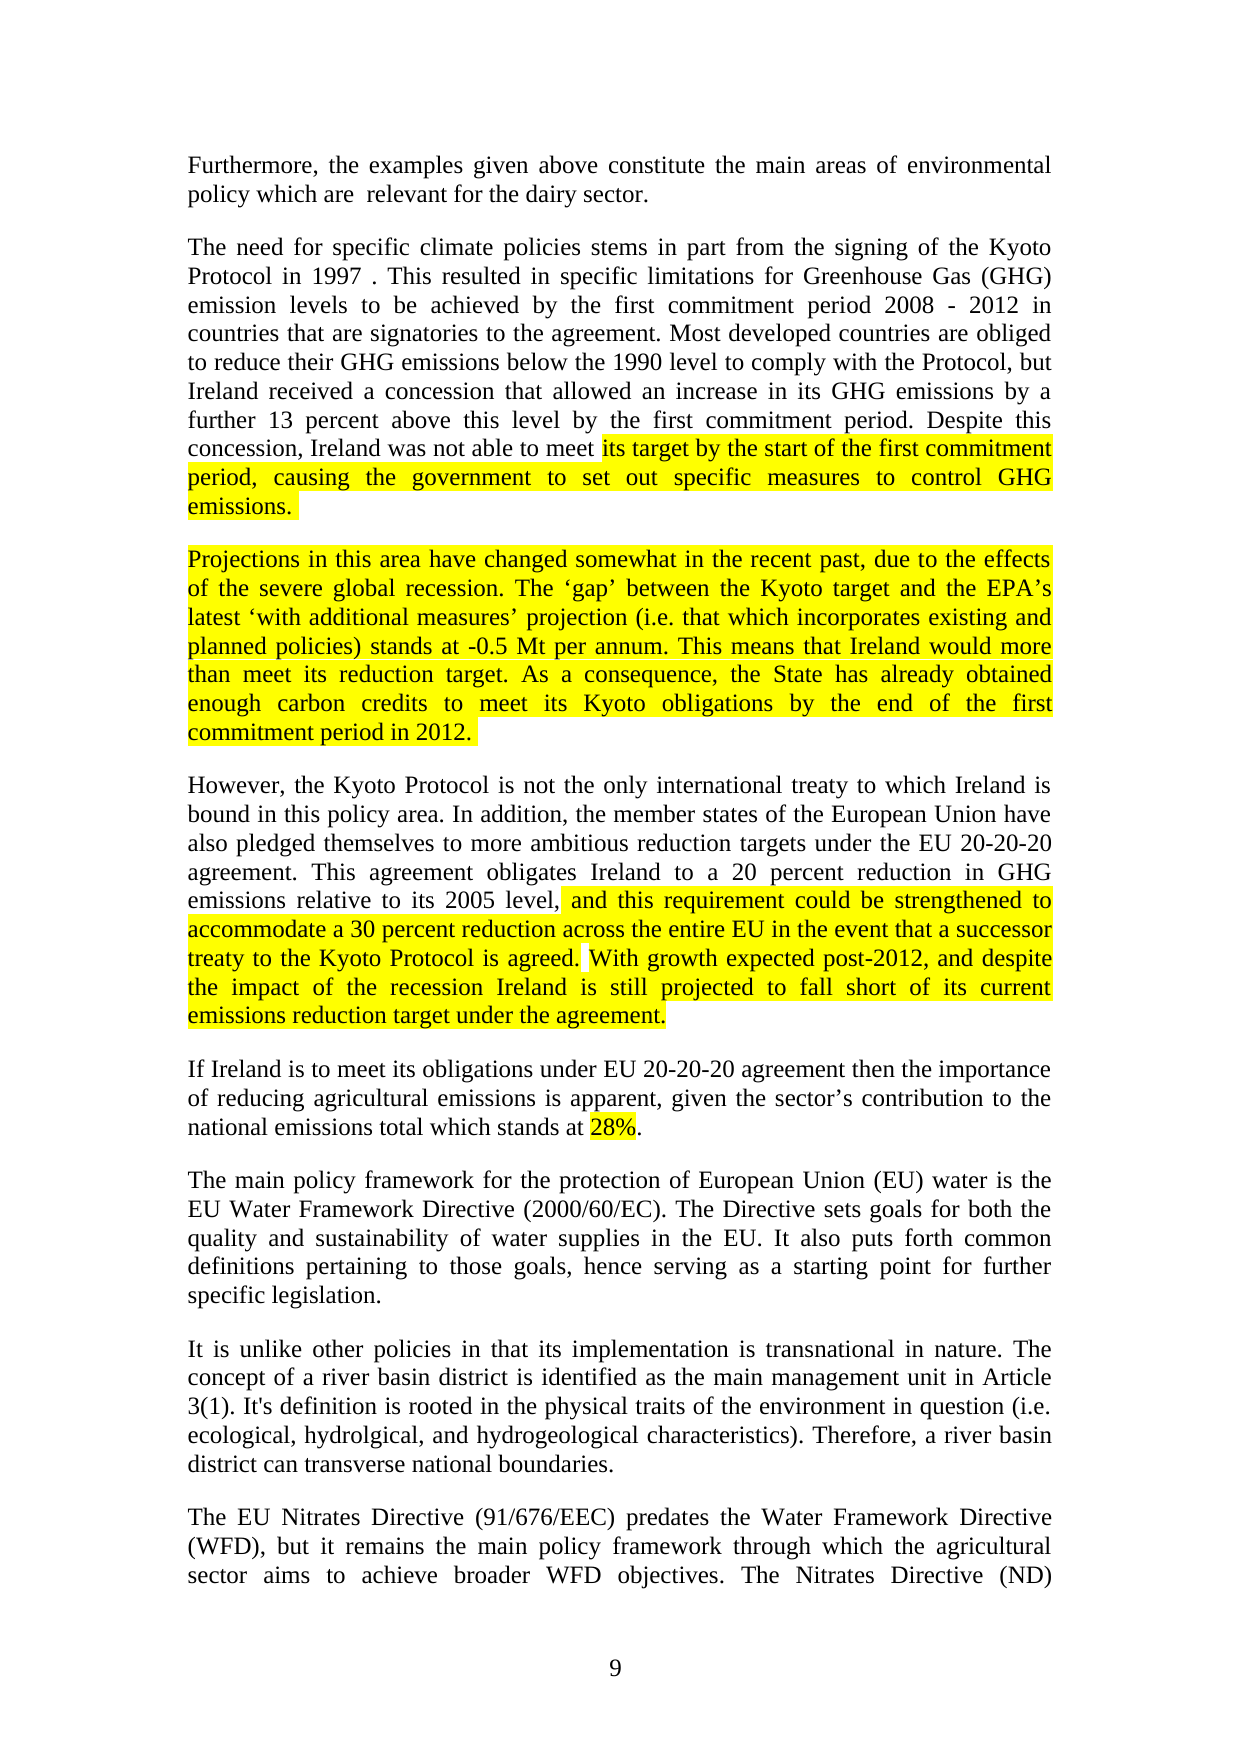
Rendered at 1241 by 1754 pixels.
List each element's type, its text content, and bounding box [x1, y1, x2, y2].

text The main policy framework for the protection of European Union (EU) water is the EU Water Framework Directive (2000/60/EC). The Directive sets goals for both the quality and sustainability of water supplies in the EU. It also puts forth common definitions pertaining to those goals, hence serving as a starting point for further specific legislation. [187, 1165, 1053, 1309]
text If Ireland is to meet its obligations under EU 20-20-20 agreement then the importance of reducing agricultural emissions is apparent, given the sector’s contribution to the national emissions total which stands at 28%. [187, 1054, 1053, 1140]
text Projections in this area have changed somewhat in the recent past, due to the effects of the severe global recession. The ‘gap’ between the Kyoto target and the EPA’s latest ‘with additional measures’ projection (i.e. that which incorporates existing and planned policies) stands at -0.5 Mt per annum. This means that Ireland would more than meet its reduction target. As a consequence, the State has already obtained enough carbon credits to meet its Kyoto obligations by the end of the first commitment period in 2012. [187, 544, 1053, 746]
text The need for specific climate policies stems in part from the signing of the Kyoto Protocol in 1997 . This resulted in specific limitations for Greenhouse Gas (GHG) emission levels to be achieved by the first commitment period 2008 - 2012 in countries that are signatories to the agreement. Most developed countries are obliged to reduce their GHG emissions below the 1990 level to comply with the Protocol, but Ireland received a concession that allowed an increase in its GHG emissions by a further 13 percent above this level by the first commitment period. Despite this concession, Ireland was not able to meet its target by the start of the first commitment period, causing the government to set out specific measures to control GHG emissions. [187, 232, 1053, 520]
text The EU Nitrates Directive (91/676/EEC) predates the Water Framework Directive (WFD), but it remains the main policy framework through which the agricultural sector aims to achieve broader WFD objectives. The Nitrates Directive (ND) [187, 1502, 1053, 1588]
text It is unlike other policies in that its implementation is transnational in nature. The concept of a river basin district is identified as the main management unit in Article 3(1). It's definition is rooted in the physical traits of the environment in question (i.e. ecological, hydrolgical, and hydrogeological characteristics). Therefore, a river basin district can transverse national boundaries. [187, 1334, 1053, 1477]
text Furthermore, the examples given above constitute the main areas of environmental policy which are relevant for the dairy sector. [187, 150, 1053, 207]
text However, the Kyoto Protocol is not the only international treaty to which Ireland is bound in this policy area. In addition, the member states of the European Union have also pledged themselves to more ambitious reduction targets under the EU 20-20-20 agreement. This agreement obligates Ireland to a 20 percent reduction in GHG emissions relative to its 2005 level, and this requirement could be strengthened to accommodate a 30 percent reduction across the entire EU in the event that a successor treaty to the Kyoto Protocol is agreed. With growth expected post-2012, and despite the impact of the recession Ireland is still projected to fall short of its current emissions reduction target under the agreement. [187, 771, 1053, 1029]
